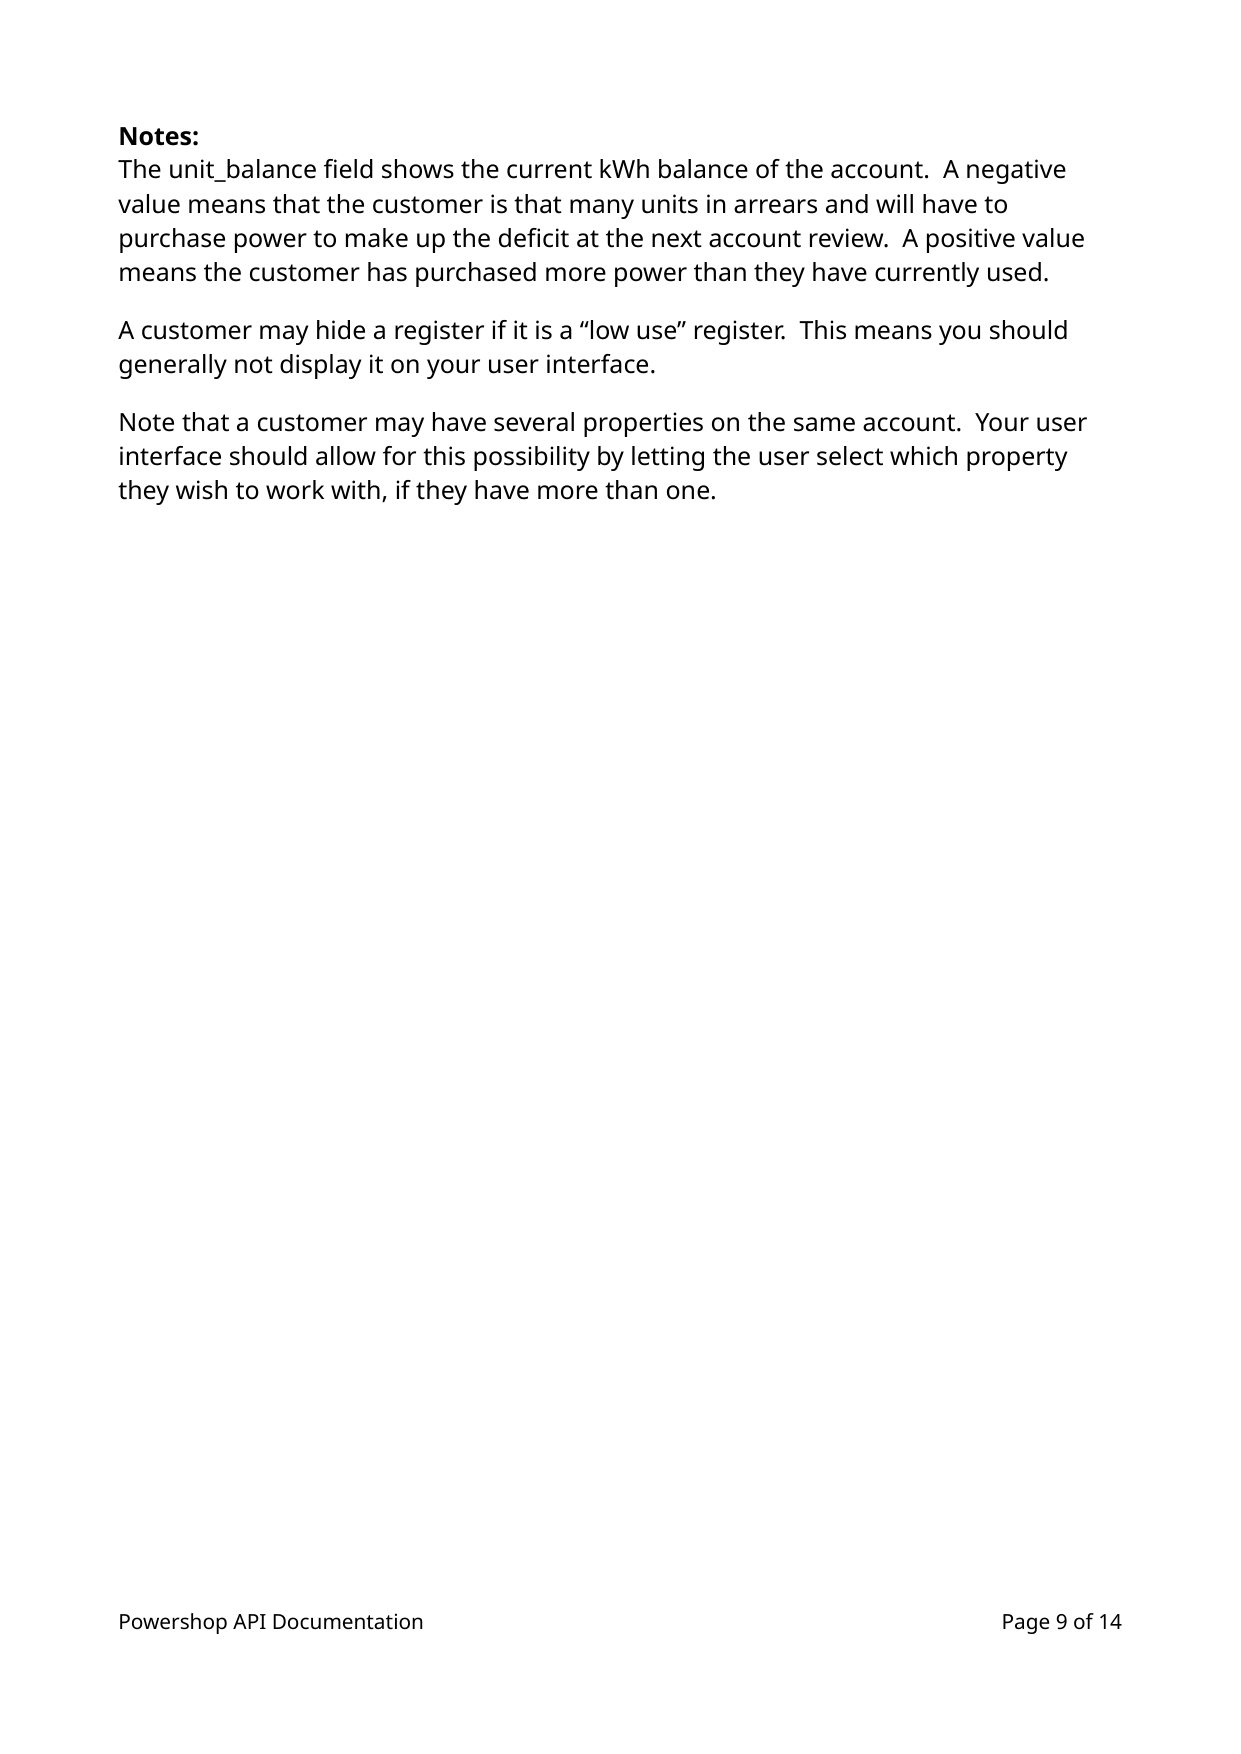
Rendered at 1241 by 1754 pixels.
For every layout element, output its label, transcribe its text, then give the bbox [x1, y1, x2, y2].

text A customer may hide a register if it is a “low use” register. This means you should generally not display it on your user interface. [118, 313, 1122, 381]
text Note that a customer may have several properties on the same account. Your user interface should allow for this possibility by letting the user select which property they wish to work with, if they have more than one. [118, 405, 1122, 541]
text Notes: The unit_balance field shows the current kWh balance of the account. A negative value means that the customer is that many units in arrears and will have to purchase power to make up the deficit at the next account review. A positive value means the customer has purchased more power than they have currently used. [118, 118, 1122, 288]
